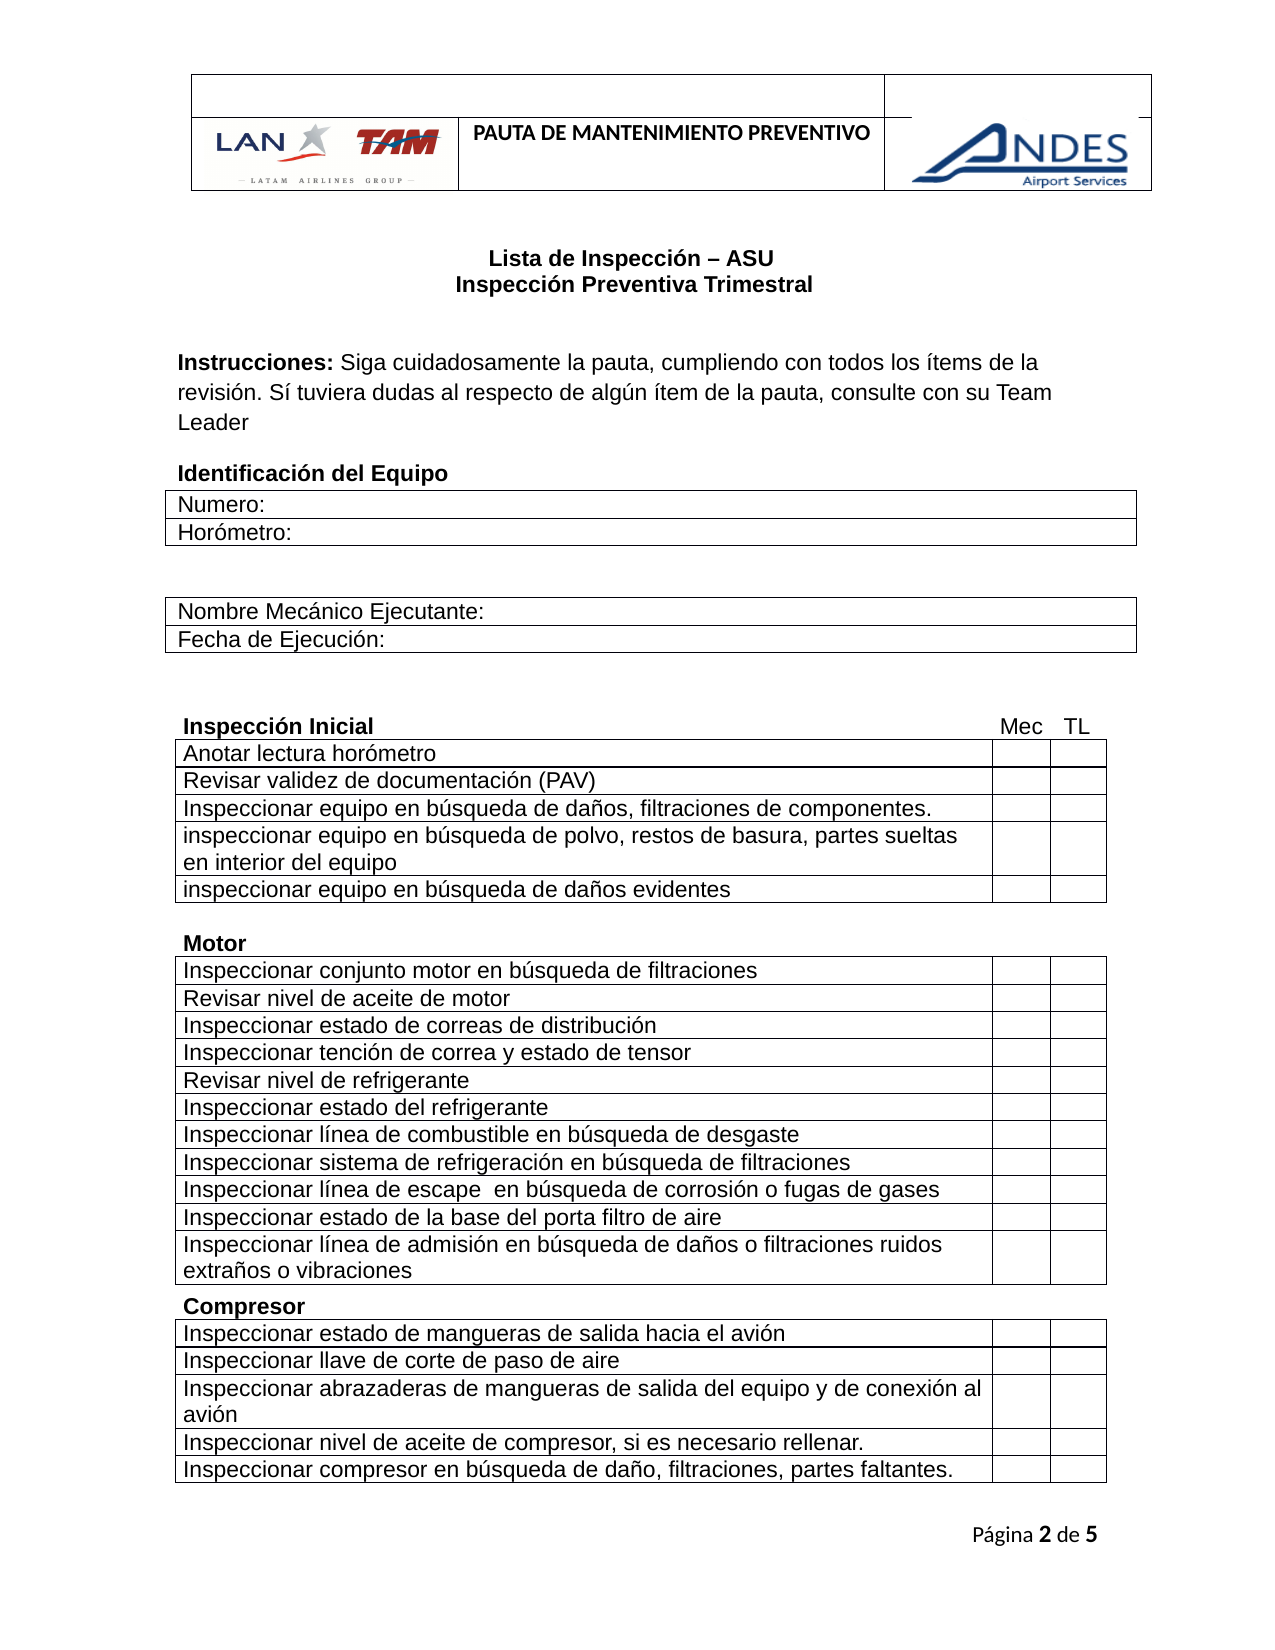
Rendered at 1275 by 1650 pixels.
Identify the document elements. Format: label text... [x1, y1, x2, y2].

table_cell Revisar nivel de refrigerante [176, 1067, 992, 1093]
table_cell Inspeccionar estado de correas de distribución [176, 1012, 992, 1038]
table_cell Revisar validez de documentación (PAV) [176, 768, 992, 794]
table_cell [1051, 1121, 1106, 1148]
picture [204, 118, 454, 190]
table_cell Inspeccionar llave de corte de paso de aire [176, 1348, 992, 1374]
table_cell Inspeccionar línea de combustible en búsqueda de desgaste [176, 1121, 992, 1148]
table_cell [1051, 1094, 1106, 1120]
table_cell [1051, 768, 1106, 794]
table_cell [993, 740, 1050, 766]
table_cell Inspeccionar estado del refrigerante [176, 1094, 992, 1120]
table_cell [1051, 740, 1106, 766]
table_header Nombre Mecánico Ejecutante: [166, 598, 1136, 625]
table_cell [993, 1429, 1050, 1455]
picture [204, 191, 454, 195]
text Identificación del Equipo [177, 460, 1098, 487]
table_cell Inspeccionar tención de correa y estado de tensor [176, 1039, 992, 1066]
table_cell [993, 1012, 1050, 1038]
table_cell [1051, 1320, 1106, 1346]
table_cell [993, 957, 1050, 983]
table_cell [993, 1456, 1050, 1482]
table_cell Revisar nivel de aceite de motor [176, 985, 992, 1011]
table_cell [1051, 1067, 1106, 1093]
table_cell [1050, 1286, 1107, 1319]
table_header TL [1050, 706, 1107, 739]
table_cell [993, 1231, 1050, 1284]
table_cell Inspeccionar sistema de refrigeración en búsqueda de filtraciones [176, 1149, 992, 1175]
table_cell [993, 876, 1050, 902]
table_cell [1051, 1456, 1106, 1482]
table_cell [993, 1204, 1050, 1230]
table_cell [993, 1039, 1050, 1066]
table_cell Inspeccionar nivel de aceite de compresor, si es necesario rellenar. [176, 1429, 992, 1455]
table_cell [1051, 1176, 1106, 1203]
table_cell [1051, 876, 1106, 902]
table_cell Inspeccionar estado de mangueras de salida hacia el avión [176, 1320, 992, 1346]
table_cell Anotar lectura horómetro [176, 740, 992, 766]
table_cell [1051, 822, 1106, 875]
table_cell inspeccionar equipo en búsqueda de polvo, restos de basura, partes sueltas en interior del equipo [176, 822, 992, 875]
table_cell [993, 822, 1050, 875]
picture [911, 117, 1139, 190]
table_cell inspeccionar equipo en búsqueda de daños evidentes [176, 876, 992, 902]
text Instrucciones: Siga cuidadosamente la pauta, cumpliendo con todos los ítems de la revisión. Sí tuviera dudas al respecto de algún ítem de la pauta, consulte con su Team Leader [177, 349, 1098, 436]
table_cell [993, 1348, 1050, 1374]
text Lista de Inspección – ASU [177, 245, 1098, 271]
table_cell [993, 1121, 1050, 1148]
table_cell [993, 1067, 1050, 1093]
table_cell Compresor [176, 1286, 992, 1319]
table_cell [1051, 1429, 1106, 1455]
table_cell [993, 768, 1050, 794]
text Inspección Preventiva Trimestral [177, 271, 1098, 298]
table_cell Inspeccionar abrazaderas de mangueras de salida del equipo y de conexión al avión [176, 1375, 992, 1427]
table_cell [993, 795, 1050, 821]
table_cell [1051, 1204, 1106, 1230]
table_cell [993, 1176, 1050, 1203]
table_cell [993, 1320, 1050, 1346]
table_cell [992, 1286, 1050, 1319]
table_header Numero: [166, 491, 1136, 518]
table_cell [1051, 1012, 1106, 1038]
table_cell [1051, 985, 1106, 1011]
table_cell [1051, 1231, 1106, 1284]
table_header Inspección Inicial [176, 706, 992, 739]
table_cell [1051, 957, 1106, 983]
table_cell [1051, 1149, 1106, 1175]
table_cell Inspeccionar compresor en búsqueda de daño, filtraciones, partes faltantes. [176, 1456, 992, 1482]
table_cell Horómetro: [166, 519, 1136, 545]
table_cell Inspeccionar conjunto motor en búsqueda de filtraciones [176, 957, 992, 983]
table_cell Inspeccionar estado de la base del porta filtro de aire [176, 1204, 992, 1230]
table_cell Inspeccionar equipo en búsqueda de daños, filtraciones de componentes. [176, 795, 992, 821]
table_cell [1050, 903, 1107, 956]
table_cell [1051, 1348, 1106, 1374]
table_cell Motor [176, 903, 992, 956]
table_header Mec [992, 706, 1050, 739]
table_cell Inspeccionar línea de escape en búsqueda de corrosión o fugas de gases [176, 1176, 992, 1203]
table_cell Fecha de Ejecución: [166, 626, 1136, 652]
table_cell [1051, 795, 1106, 821]
table_cell Inspeccionar línea de admisión en búsqueda de daños o filtraciones ruidos extraños o vibraciones [176, 1231, 992, 1284]
table_cell [993, 985, 1050, 1011]
table_cell [992, 903, 1050, 956]
table_cell [993, 1375, 1050, 1427]
table_cell [993, 1149, 1050, 1175]
table_cell [993, 1094, 1050, 1120]
table_cell [1051, 1039, 1106, 1066]
table_cell [1051, 1375, 1106, 1427]
